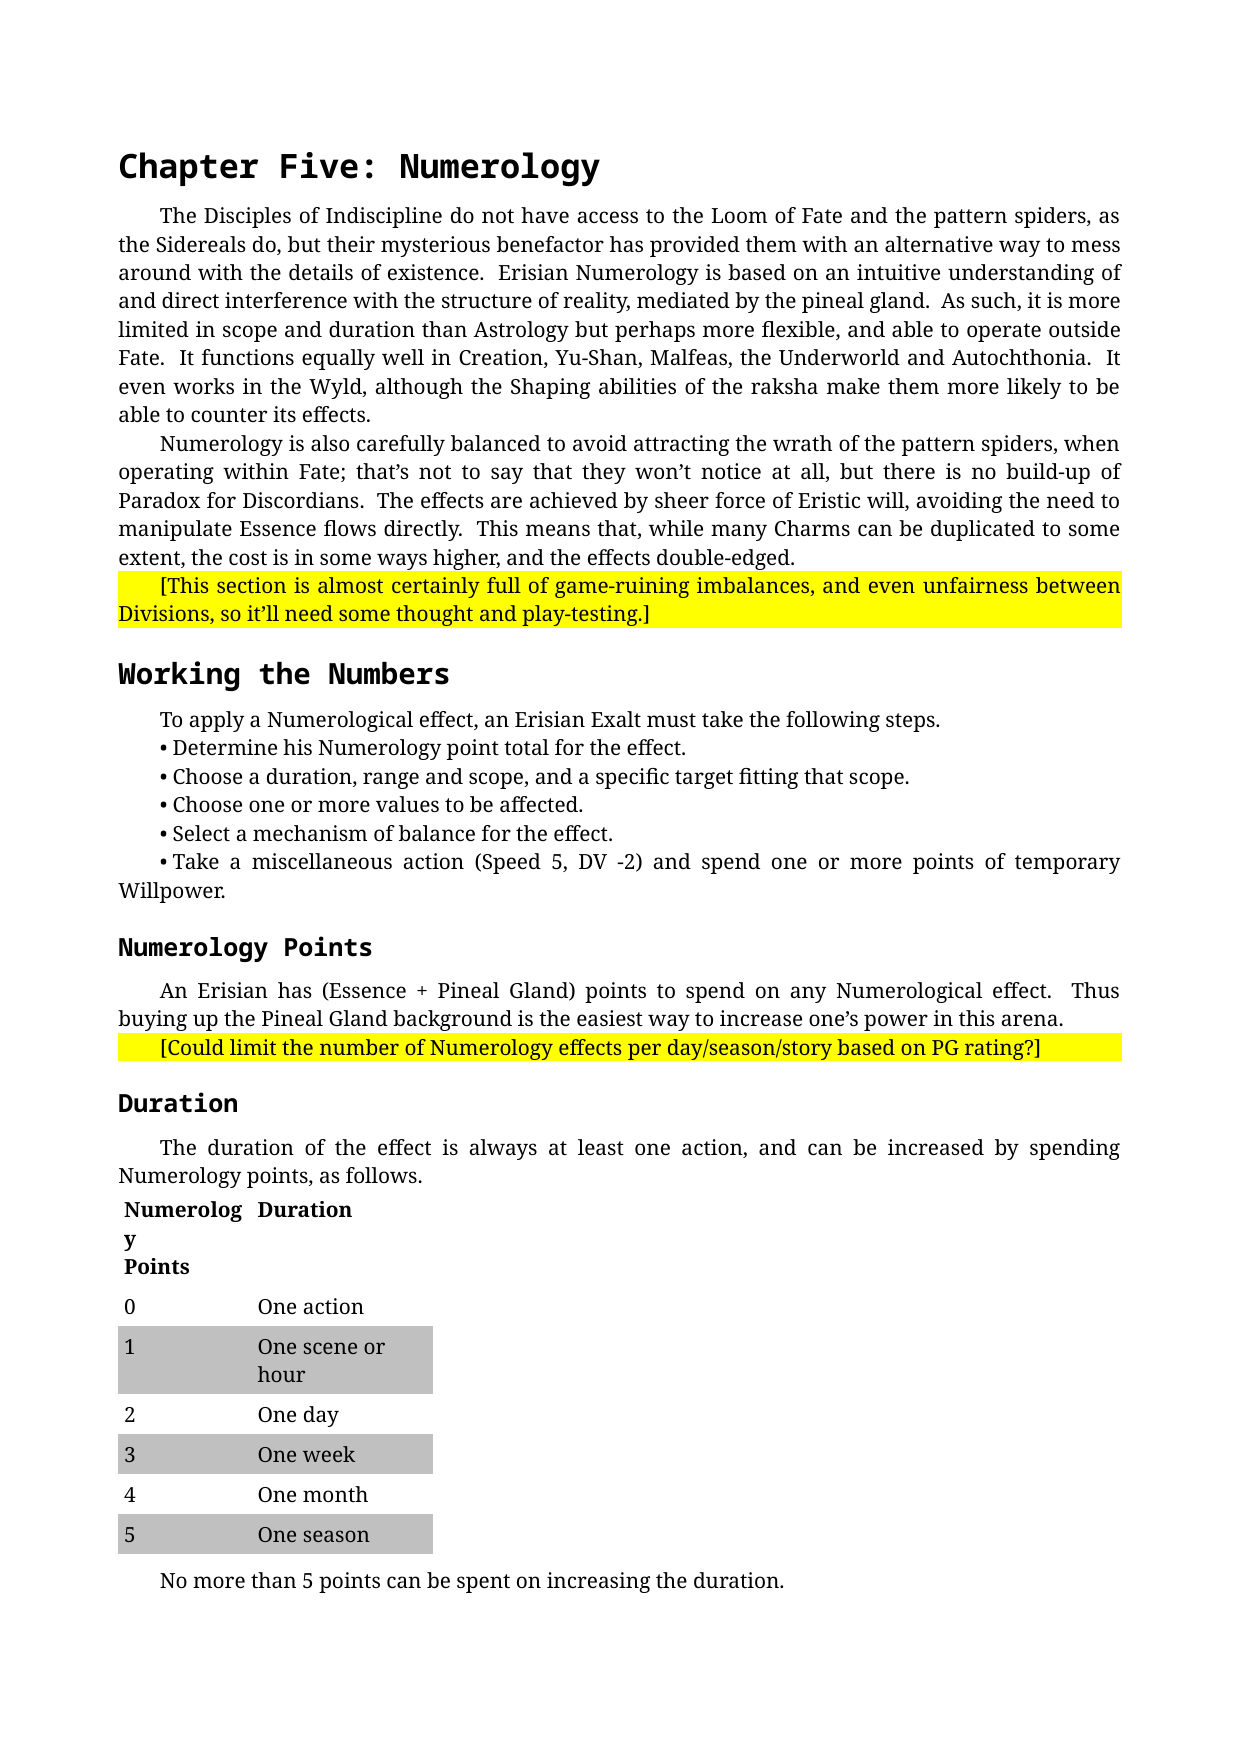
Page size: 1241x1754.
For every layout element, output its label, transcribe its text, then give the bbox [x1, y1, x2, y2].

text An Erisian has (Essence + Pineal Gland) points to spend on any Numerological effect. Thus buying up the Pineal Gland background is the easiest way to increase one’s power in this arena. [118, 976, 1122, 1033]
table_cell 3 [118, 1434, 251, 1474]
subtitle Chapter Five: Numerology [118, 143, 1122, 189]
text The duration of the effect is always at least one action, and can be increased by spending Numerology points, as follows. [118, 1133, 1122, 1189]
table_cell One action [251, 1286, 433, 1326]
table_header Numerology Points [118, 1190, 251, 1286]
list Select a mechanism of balance for the effect. [118, 819, 1122, 847]
table_cell One season [251, 1514, 433, 1554]
text The Disciples of Indiscipline do not have access to the Loom of Fate and the pattern spiders, as the Sidereals do, but their mysterious benefactor has provided them with an alternative way to mess around with the details of existence. Erisian Numerology is based on an intuitive understanding of and direct interference with the structure of reality, mediated by the pineal gland. As such, it is more limited in scope and duration than Astrology but perhaps more flexible, and able to operate outside Fate. It functions equally well in Creation, Yu-Shan, Malfeas, the Underworld and Autochthonia. It even works in the Wyld, although the Shaping abilities of the raksha make them more likely to be able to counter its effects. [118, 201, 1122, 429]
subtitle Working the Numbers [118, 653, 1122, 693]
text Numerology is also carefully balanced to avoid attracting the wrath of the pattern spiders, when operating within Fate; that’s not to say that they won’t notice at all, but there is no build-up of Paradox for Discordians. The effects are achieved by sheer force of Eristic will, avoiding the need to manipulate Essence flows directly. This means that, while many Charms can be duplicated to some extent, the cost is in some ways higher, and the effects double-edged. [118, 429, 1122, 571]
table_cell 5 [118, 1514, 251, 1554]
subtitle Duration [118, 1086, 1122, 1120]
table_cell One week [251, 1434, 433, 1474]
table_header Duration [251, 1190, 433, 1286]
list Take a miscellaneous action (Speed 5, DV -2) and spend one or more points of temporary Willpower. [118, 847, 1122, 904]
list Determine his Numerology point total for the effect. [118, 733, 1122, 762]
text To apply a Numerological effect, an Erisian Exalt must take the following steps. [118, 705, 1122, 733]
table_cell One day [251, 1395, 433, 1434]
text No more than 5 points can be spent on increasing the duration. [118, 1566, 1122, 1595]
table_cell One month [251, 1474, 433, 1514]
table_cell 2 [118, 1395, 251, 1434]
text [This section is almost certainly full of game-ruining imbalances, and even unfairness between Divisions, so it’ll need some thought and play-testing.] [118, 571, 1122, 628]
list Choose a duration, range and scope, and a specific target fitting that scope. [118, 762, 1122, 790]
list Choose one or more values to be affected. [118, 790, 1122, 819]
table_cell 1 [118, 1326, 251, 1394]
text [Could limit the number of Numerology effects per day/season/story based on PG rating?] [118, 1033, 1122, 1061]
table_cell 4 [118, 1474, 251, 1514]
table_cell 0 [118, 1286, 251, 1326]
table_cell One scene or hour [251, 1326, 433, 1394]
subtitle Numerology Points [118, 929, 1122, 963]
